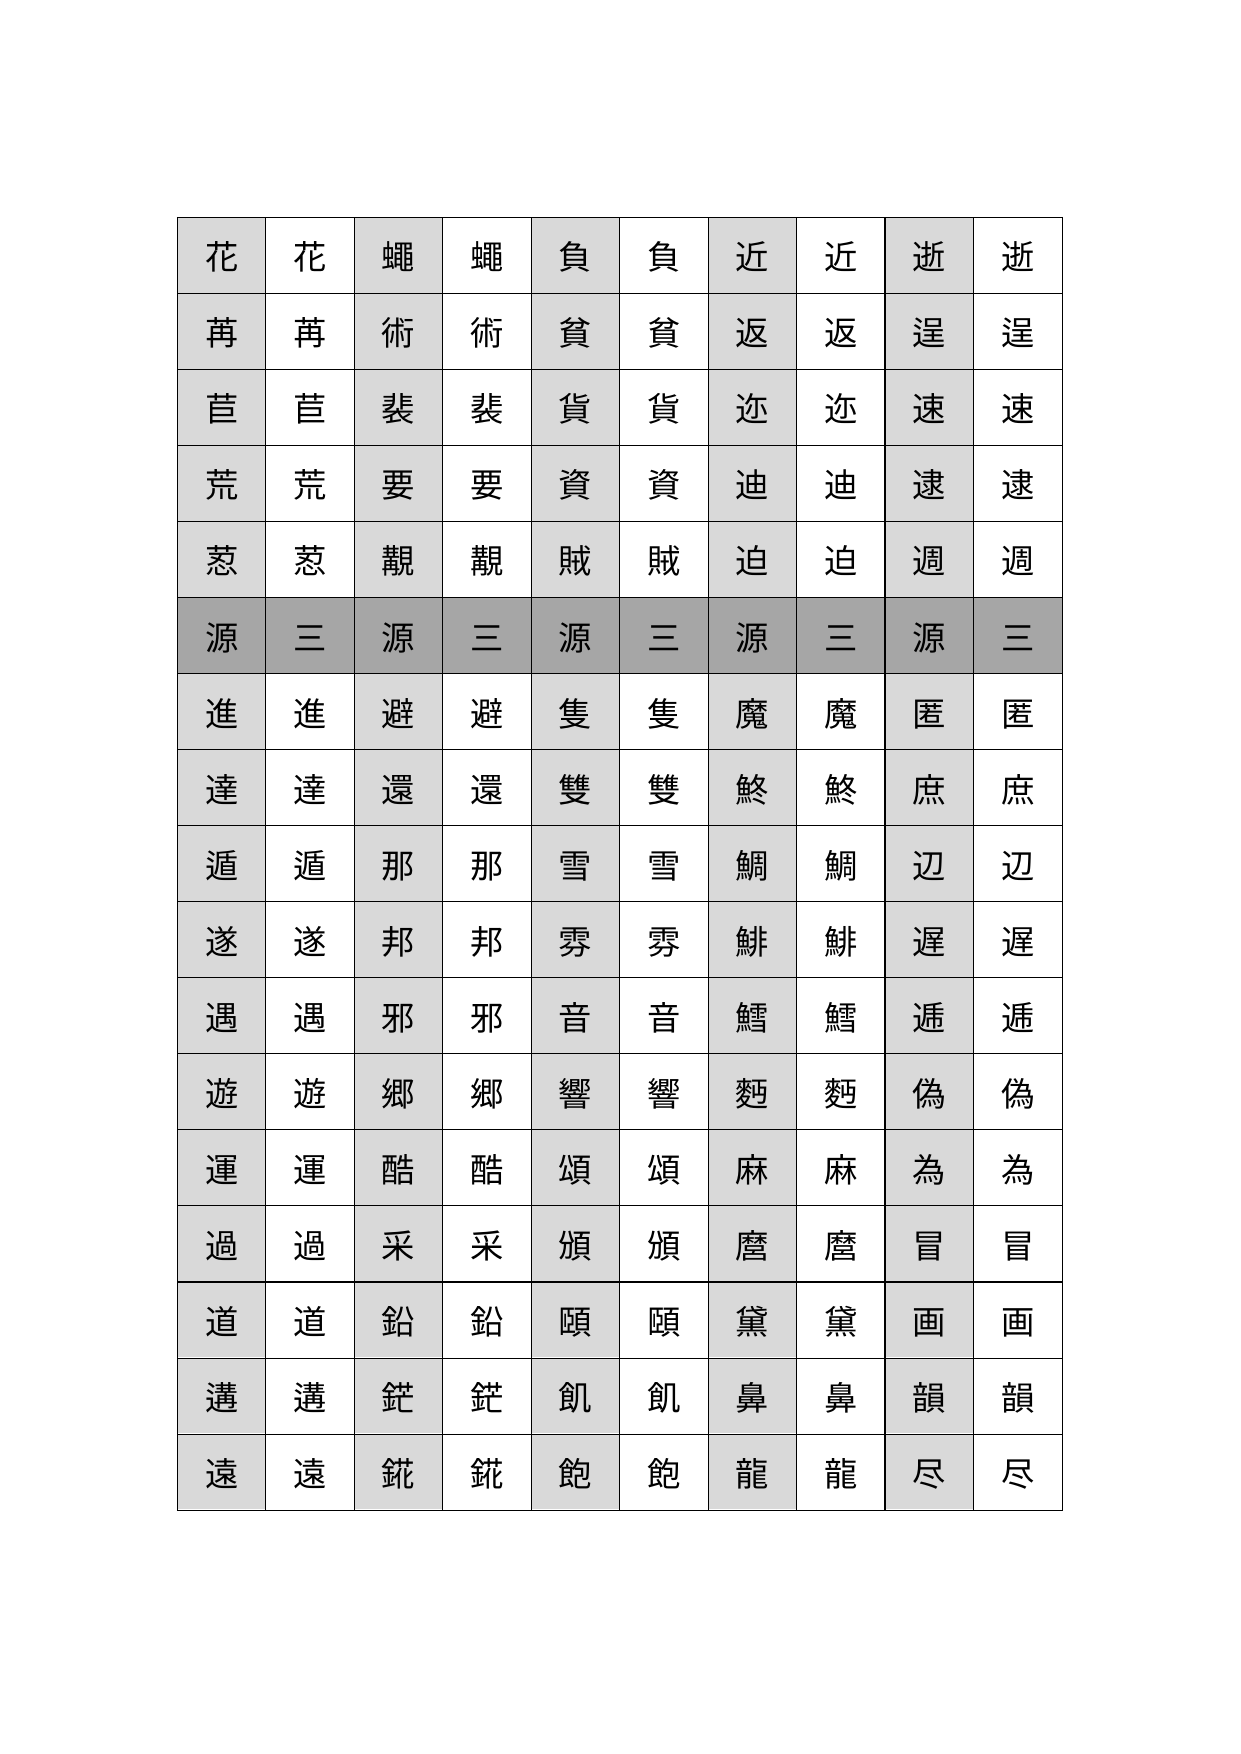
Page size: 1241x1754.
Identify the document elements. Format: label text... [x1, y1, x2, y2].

table_cell 荒 [266, 446, 354, 521]
table_cell 雪 [620, 826, 708, 901]
table_cell 資 [620, 446, 708, 521]
table_cell 鯛 [797, 826, 884, 901]
table_cell 遂 [178, 902, 265, 977]
table_cell 遁 [266, 826, 354, 901]
table_cell 還 [355, 750, 442, 825]
table_cell 頒 [620, 1206, 708, 1281]
table_cell 遅 [974, 902, 1062, 977]
table_cell 飽 [532, 1435, 619, 1509]
table_cell 采 [355, 1206, 442, 1281]
table_cell 響 [620, 1054, 708, 1129]
table_cell 裴 [443, 370, 531, 445]
table_cell 韻 [974, 1359, 1062, 1433]
table_cell 遁 [178, 826, 265, 901]
table_cell 週 [886, 522, 973, 597]
table_cell 酷 [355, 1130, 442, 1205]
table_cell 迪 [797, 446, 884, 521]
table_cell 要 [355, 446, 442, 521]
table_cell 黛 [709, 1283, 796, 1357]
table_cell 運 [266, 1130, 354, 1205]
table_cell 鱈 [797, 978, 884, 1053]
table_cell 週 [974, 522, 1062, 597]
table_cell 花 [266, 218, 354, 293]
table_cell 迩 [709, 370, 796, 445]
table_cell 負 [620, 218, 708, 293]
table_cell 三 [620, 598, 708, 673]
table_cell 避 [443, 674, 531, 749]
table_cell 進 [266, 674, 354, 749]
table_cell 庶 [974, 750, 1062, 825]
table_cell 黛 [797, 1283, 884, 1357]
table_cell 貨 [620, 370, 708, 445]
table_cell 遊 [178, 1054, 265, 1129]
table_cell 三 [974, 598, 1062, 673]
table_cell 道 [178, 1283, 265, 1357]
table_cell 龍 [709, 1435, 796, 1509]
table_cell 荵 [178, 522, 265, 597]
table_cell 苒 [266, 294, 354, 369]
table_cell 遘 [266, 1359, 354, 1433]
table_cell 遠 [178, 1435, 265, 1509]
table_cell 鮗 [797, 750, 884, 825]
table_cell 迩 [797, 370, 884, 445]
table_cell 賊 [532, 522, 619, 597]
table_cell 頤 [620, 1283, 708, 1357]
table_cell 逞 [974, 294, 1062, 369]
table_cell 冒 [974, 1206, 1062, 1281]
table_cell 邦 [443, 902, 531, 977]
table_cell 酷 [443, 1130, 531, 1205]
table_cell 鼻 [797, 1359, 884, 1433]
table_cell 達 [178, 750, 265, 825]
table_cell 三 [266, 598, 354, 673]
table_cell 達 [266, 750, 354, 825]
table_cell 偽 [974, 1054, 1062, 1129]
table_cell 逝 [974, 218, 1062, 293]
table_cell 鼻 [709, 1359, 796, 1433]
table_cell 那 [355, 826, 442, 901]
table_cell 覯 [355, 522, 442, 597]
table_cell 術 [355, 294, 442, 369]
table_cell 頌 [532, 1130, 619, 1205]
table_cell 迫 [797, 522, 884, 597]
table_cell 雰 [620, 902, 708, 977]
table_cell 飢 [620, 1359, 708, 1433]
table_cell 貨 [532, 370, 619, 445]
table_cell 源 [532, 598, 619, 673]
table_cell 苣 [266, 370, 354, 445]
table_cell 避 [355, 674, 442, 749]
table_cell 逮 [974, 446, 1062, 521]
table_cell 龍 [797, 1435, 884, 1509]
table_cell 過 [178, 1206, 265, 1281]
table_cell 運 [178, 1130, 265, 1205]
table_cell 鯡 [797, 902, 884, 977]
table_cell 麿 [797, 1206, 884, 1281]
table_cell 郷 [443, 1054, 531, 1129]
table_cell 逓 [974, 978, 1062, 1053]
table_cell 道 [266, 1283, 354, 1357]
table_cell 麻 [797, 1130, 884, 1205]
table_cell 邪 [443, 978, 531, 1053]
table_cell 源 [886, 598, 973, 673]
table_cell 頤 [532, 1283, 619, 1357]
table_cell 麿 [709, 1206, 796, 1281]
table_cell 辺 [974, 826, 1062, 901]
table_cell 過 [266, 1206, 354, 1281]
table_cell 進 [178, 674, 265, 749]
table_cell 隻 [620, 674, 708, 749]
table_cell 速 [974, 370, 1062, 445]
table_cell 負 [532, 218, 619, 293]
table_cell 匿 [886, 674, 973, 749]
table_cell 雙 [532, 750, 619, 825]
table_cell 蠅 [443, 218, 531, 293]
table_cell 鯡 [709, 902, 796, 977]
table_cell 遠 [266, 1435, 354, 1509]
table_cell 逮 [886, 446, 973, 521]
table_cell 錵 [443, 1435, 531, 1509]
table_cell 魔 [797, 674, 884, 749]
table_cell 麪 [709, 1054, 796, 1129]
table_cell 鮗 [709, 750, 796, 825]
table_cell 蠅 [355, 218, 442, 293]
table_cell 苣 [178, 370, 265, 445]
table_cell 飢 [532, 1359, 619, 1433]
table_cell 麪 [797, 1054, 884, 1129]
table_cell 三 [797, 598, 884, 673]
table_cell 音 [620, 978, 708, 1053]
table_cell 遂 [266, 902, 354, 977]
table_cell 荒 [178, 446, 265, 521]
table_cell 韻 [886, 1359, 973, 1433]
table_cell 迫 [709, 522, 796, 597]
table_cell 郷 [355, 1054, 442, 1129]
table_cell 覯 [443, 522, 531, 597]
table_cell 遊 [266, 1054, 354, 1129]
table_cell 遅 [886, 902, 973, 977]
table_cell 尽 [886, 1435, 973, 1509]
table_cell 花 [178, 218, 265, 293]
table_cell 雰 [532, 902, 619, 977]
table_cell 鱈 [709, 978, 796, 1053]
table_cell 要 [443, 446, 531, 521]
table_cell 音 [532, 978, 619, 1053]
table_cell 魔 [709, 674, 796, 749]
table_cell 頌 [620, 1130, 708, 1205]
table_cell 為 [886, 1130, 973, 1205]
table_cell 響 [532, 1054, 619, 1129]
table_cell 雪 [532, 826, 619, 901]
table_cell 遘 [178, 1359, 265, 1433]
table_cell 裴 [355, 370, 442, 445]
table_cell 冒 [886, 1206, 973, 1281]
table_cell 頒 [532, 1206, 619, 1281]
table_cell 速 [886, 370, 973, 445]
table_cell 逝 [886, 218, 973, 293]
table_cell 辺 [886, 826, 973, 901]
table_cell 匿 [974, 674, 1062, 749]
table_cell 遇 [266, 978, 354, 1053]
table_cell 為 [974, 1130, 1062, 1205]
table_cell 采 [443, 1206, 531, 1281]
table_cell 尽 [974, 1435, 1062, 1509]
table_cell 貧 [532, 294, 619, 369]
table_cell 鋩 [355, 1359, 442, 1433]
table_cell 三 [443, 598, 531, 673]
table_cell 還 [443, 750, 531, 825]
table_cell 鉛 [355, 1283, 442, 1357]
table_cell 庶 [886, 750, 973, 825]
table_cell 資 [532, 446, 619, 521]
table_cell 賊 [620, 522, 708, 597]
table_cell 遇 [178, 978, 265, 1053]
table_cell 荵 [266, 522, 354, 597]
table_cell 迪 [709, 446, 796, 521]
table_cell 那 [443, 826, 531, 901]
table_cell 源 [178, 598, 265, 673]
table_cell 返 [709, 294, 796, 369]
table_cell 隻 [532, 674, 619, 749]
table_cell 麻 [709, 1130, 796, 1205]
table_cell 近 [709, 218, 796, 293]
table_cell 逓 [886, 978, 973, 1053]
table_cell 鋩 [443, 1359, 531, 1433]
table_cell 逞 [886, 294, 973, 369]
table_cell 雙 [620, 750, 708, 825]
table_cell 返 [797, 294, 884, 369]
table_cell 貧 [620, 294, 708, 369]
table_cell 画 [886, 1283, 973, 1357]
table_cell 源 [709, 598, 796, 673]
table_cell 術 [443, 294, 531, 369]
table_cell 苒 [178, 294, 265, 369]
table_cell 近 [797, 218, 884, 293]
table_cell 鯛 [709, 826, 796, 901]
table_cell 偽 [886, 1054, 973, 1129]
table_cell 邪 [355, 978, 442, 1053]
table_cell 飽 [620, 1435, 708, 1509]
table_cell 源 [355, 598, 442, 673]
table_cell 錵 [355, 1435, 442, 1509]
table_cell 画 [974, 1283, 1062, 1357]
table_cell 鉛 [443, 1283, 531, 1357]
table_cell 邦 [355, 902, 442, 977]
